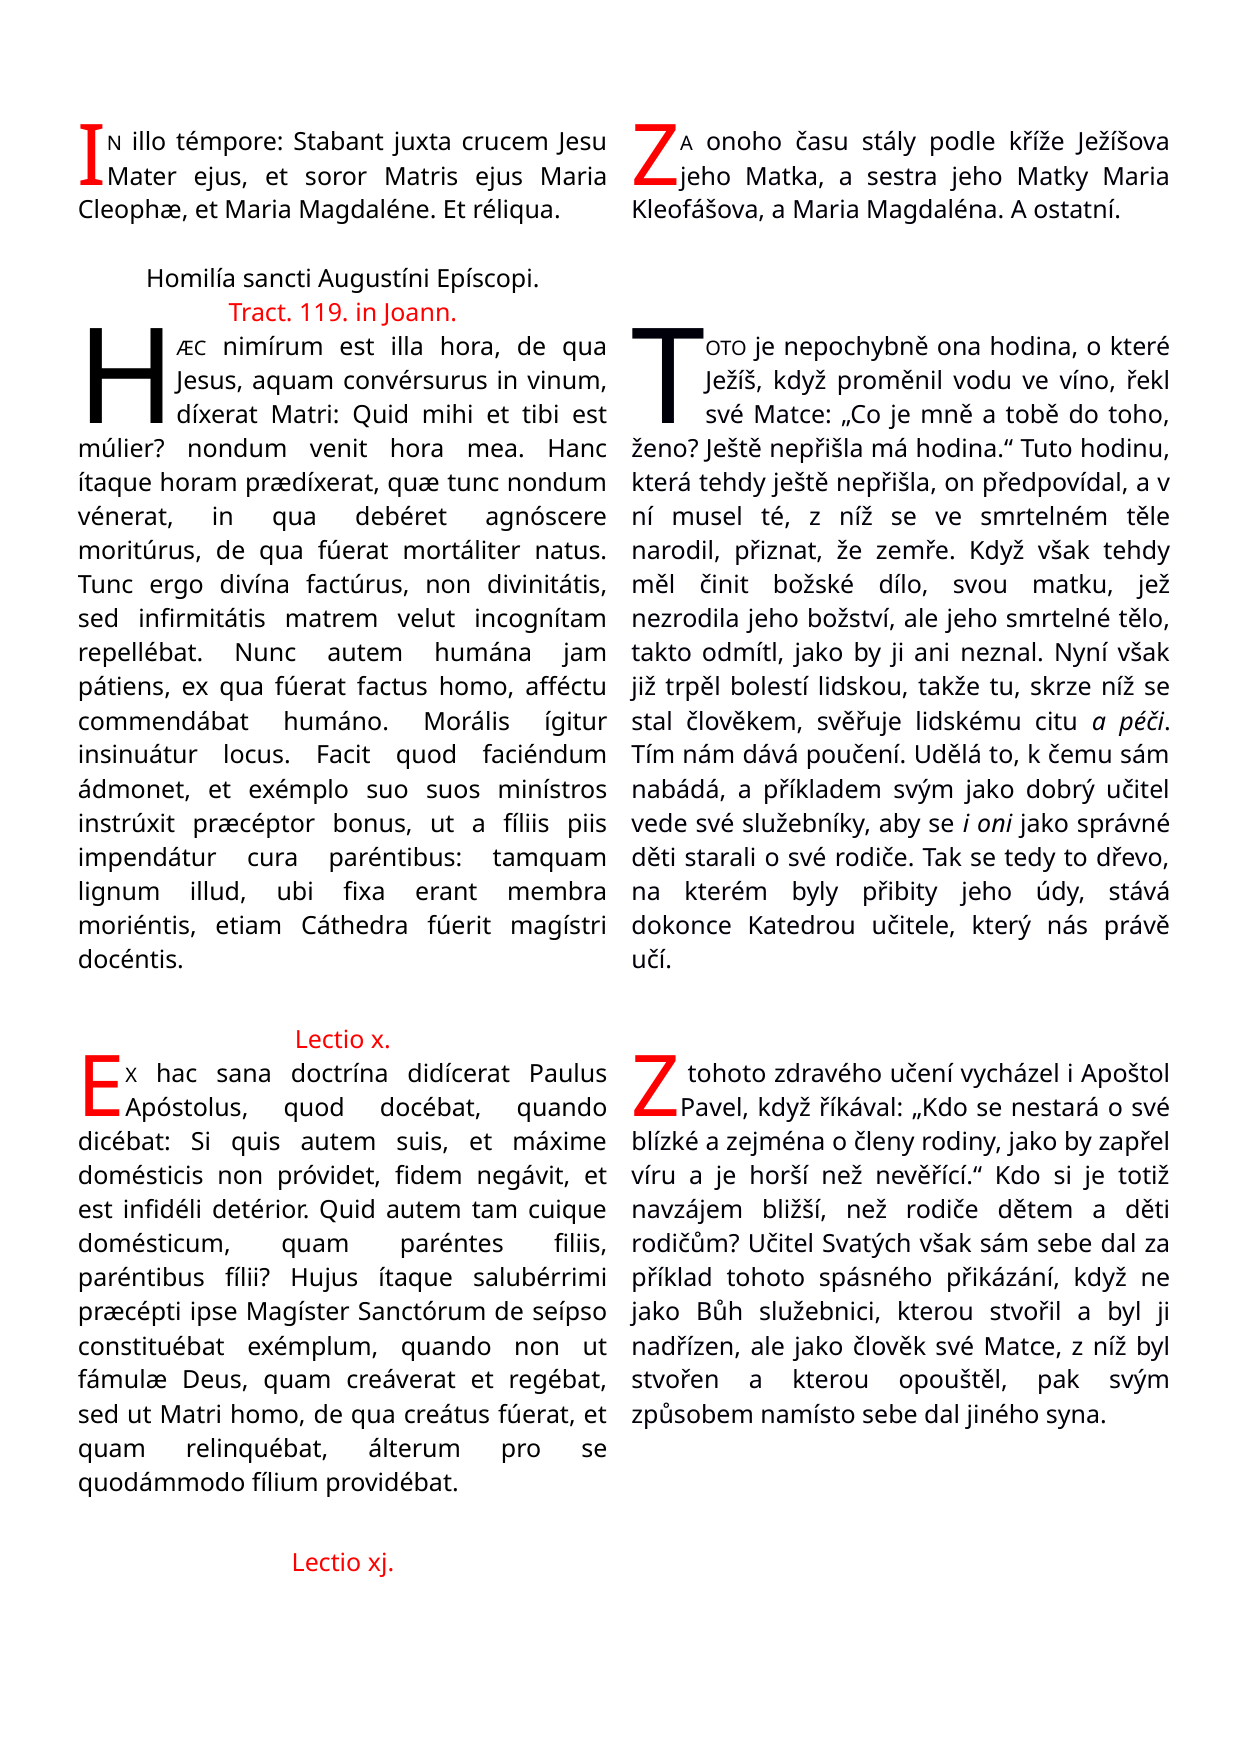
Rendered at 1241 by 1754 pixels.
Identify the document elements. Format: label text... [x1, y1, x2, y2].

table_cell In III. Nocturno Léctio sancti Evangélii secúndum Joánnem. Lectio ix. Cap. 19. In illo témpore: Stabant juxta crucem Jesu Mater ejus, et soror Matris ejus Maria Cleophæ, et Maria Magdaléne. Et réliqua. Homilía sancti Augustíni Epíscopi. Tract. 119. in Joann. Hæc nimírum est illa hora, de qua Jesus, aquam convérsurus in vinum, díxerat Matri: Quid mihi et tibi est múlier? nondum venit hora mea. Hanc ítaque horam prædíxerat, quæ tunc nondum vénerat, in qua debéret agnóscere moritúrus, de qua fúerat mortáliter natus. Tunc ergo divína factúrus, non divinitátis, sed infirmitátis matrem velut incognítam repellébat. Nunc autem humána jam pátiens, ex qua fúerat factus homo, afféctu commendábat humáno. Morális ígitur insinuátur locus. Facit quod faciéndum ádmonet, et exémplo suo suos minístros instrúxit præcéptor bonus, ut a fíliis piis impendátur cura paréntibus: tamquam lignum illud, ubi fixa erant membra moriéntis, etiam Cáthedra fúerit magístri docéntis. [66, 118, 619, 1016]
table_cell Lectio xj. [66, 1539, 619, 1584]
table_cell Lectio x. Ex hac sana doctrína didícerat Paulus Apóstolus, quod docébat, quando dicébat: Si quis autem suis, et máxime domésticis non próvidet, fidem negávit, et est infidéli detérior. Quid autem tam cuique domésticum, quam paréntes filiis, paréntibus fílii? Hujus ítaque salubérrimi præcépti ipse Magíster Sanctórum de seípso constituébat exémplum, quando non ut fámulæ Deus, quam creáverat et regébat, sed ut Matri homo, de qua creátus fúerat, et quam relinquébat, álterum pro se quodámmodo fílium providébat. [66, 1016, 619, 1538]
table_cell [619, 1539, 1182, 1584]
table_cell Z tohoto zdravého učení vycházel i Apoštol Pavel, když říkával: „Kdo se nestará o své blízké a zejména o členy rodiny, jako by zapřel víru a je horší než nevěřící.“ Kdo si je totiž navzájem bližší, než rodiče dětem a děti rodičům? Učitel Svatých však sám sebe dal za příklad tohoto spásného přikázání, když ne jako Bůh služebnici, kterou stvořil a byl ji nadřízen, ale jako člověk své Matce, z níž byl stvořen a kterou opouštěl, pak svým způsobem namísto sebe dal jiného syna. [619, 1016, 1182, 1538]
table_cell Za onoho času stály podle kříže Ježíšova jeho Matka, a sestra jeho Matky Maria Kleofášova, a Maria Magdaléna. A ostatní. Toto je nepochybně ona hodina, o které Ježíš, když proměnil vodu ve víno, řekl své Matce: „Co je mně a tobě do toho, ženo? Ještě nepřišla má hodina.“ Tuto hodinu, která tehdy ještě nepřišla, on předpovídal, a v ní musel té, z níž se ve smrtelném těle narodil, přiznat, že zemře. Když však tehdy měl činit božské dílo, svou matku, jež nezrodila jeho božství, ale jeho smrtelné tělo, takto odmítl, jako by ji ani neznal. Nyní však již trpěl bolestí lidskou, takže tu, skrze níž se stal člověkem, svěřuje lidskému citu a péči. Tím nám dává poučení. Udělá to, k čemu sám nabádá, a příkladem svým jako dobrý učitel vede své služebníky, aby se i oni jako správné děti starali o své rodiče. Tak se tedy to dřevo, na kterém byly přibity jeho údy, stává dokonce Katedrou učitele, který nás právě učí. [619, 118, 1182, 1016]
